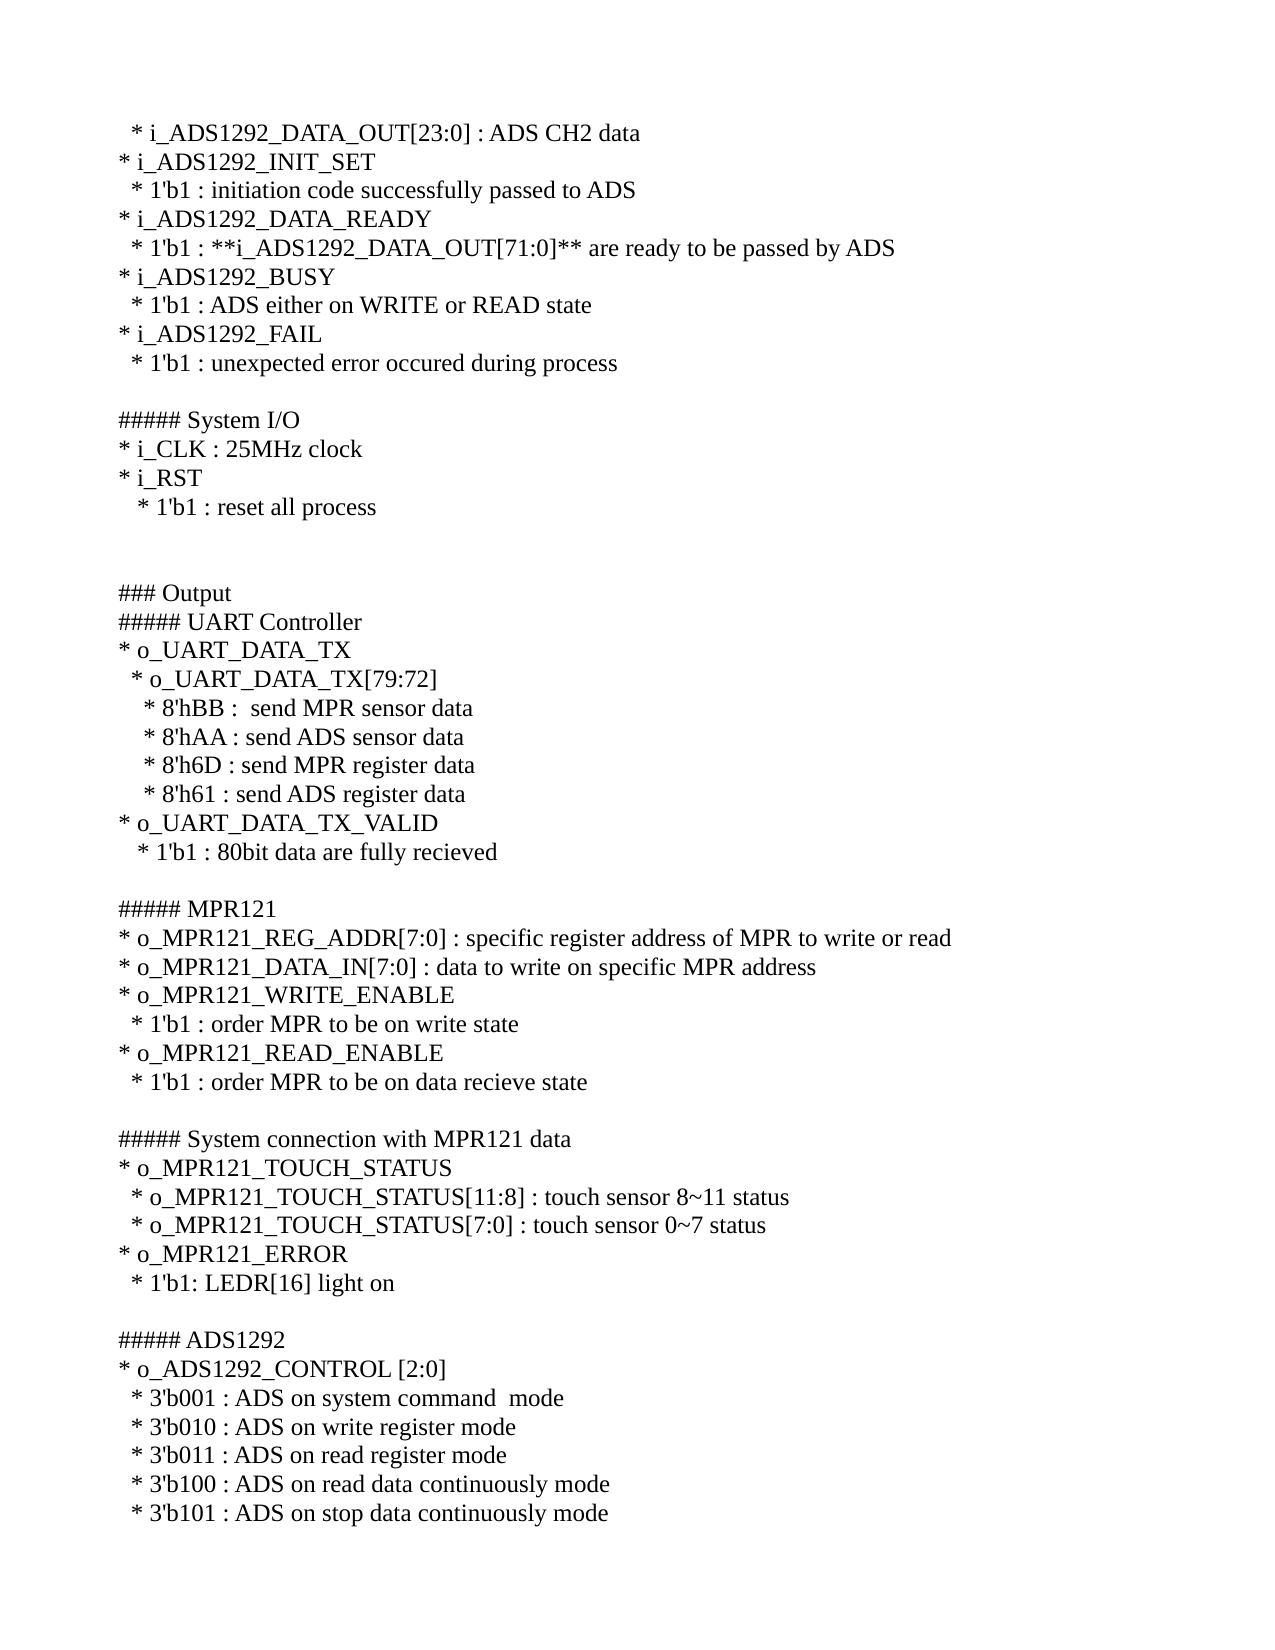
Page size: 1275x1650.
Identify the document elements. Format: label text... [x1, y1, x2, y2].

text * i_ADS1292_FAIL [118, 319, 1157, 348]
text * 8'hBB : send MPR sensor data [118, 693, 1157, 722]
text * i_ADS1292_DATA_OUT[23:0] : ADS CH2 data [118, 118, 1157, 147]
text ##### MPR121 [118, 894, 1157, 923]
text * o_UART_DATA_TX [118, 636, 1157, 664]
text * o_UART_DATA_TX[79:72] [118, 664, 1157, 693]
text * 8'h6D : send MPR register data [118, 751, 1157, 779]
text ##### UART Controller [118, 607, 1157, 636]
text ### Output [118, 578, 1157, 607]
text * o_MPR121_REG_ADDR[7:0] : specific register address of MPR to write or read [118, 923, 1157, 952]
text * 3'b001 : ADS on system command mode [118, 1383, 1157, 1412]
text * 3'b101 : ADS on stop data continuously mode [118, 1498, 1157, 1527]
text * o_UART_DATA_TX_VALID [118, 808, 1157, 837]
text * 3'b010 : ADS on write register mode [118, 1412, 1157, 1441]
text * i_CLK : 25MHz clock [118, 434, 1157, 463]
text * 1'b1: LEDR[16] light on [118, 1268, 1157, 1297]
text ##### ADS1292 [118, 1326, 1157, 1354]
text * o_MPR121_TOUCH_STATUS[11:8] : touch sensor 8~11 status [118, 1182, 1157, 1211]
text * 1'b1 : unexpected error occured during process [118, 348, 1157, 377]
text * o_MPR121_DATA_IN[7:0] : data to write on specific MPR address [118, 952, 1157, 981]
text * 3'b011 : ADS on read register mode [118, 1441, 1157, 1469]
text * 1'b1 : reset all process [118, 492, 1157, 521]
text * o_MPR121_ERROR [118, 1239, 1157, 1268]
text * 1'b1 : **i_ADS1292_DATA_OUT[71:0]** are ready to be passed by ADS [118, 233, 1157, 262]
text * o_MPR121_TOUCH_STATUS[7:0] : touch sensor 0~7 status [118, 1211, 1157, 1239]
text * o_MPR121_READ_ENABLE [118, 1038, 1157, 1067]
text * 8'h61 : send ADS register data [118, 779, 1157, 808]
text * i_ADS1292_BUSY [118, 262, 1157, 291]
text ##### System I/O [118, 406, 1157, 434]
text * o_MPR121_WRITE_ENABLE [118, 981, 1157, 1009]
text * 3'b100 : ADS on read data continuously mode [118, 1469, 1157, 1498]
text * i_RST [118, 463, 1157, 492]
text * o_ADS1292_CONTROL [2:0] [118, 1354, 1157, 1383]
text * 1'b1 : 80bit data are fully recieved [118, 837, 1157, 866]
text * 1'b1 : order MPR to be on write state [118, 1009, 1157, 1038]
text * 1'b1 : ADS either on WRITE or READ state [118, 291, 1157, 319]
text * 8'hAA : send ADS sensor data [118, 722, 1157, 751]
text * 1'b1 : order MPR to be on data recieve state [118, 1067, 1157, 1096]
text * i_ADS1292_DATA_READY [118, 204, 1157, 233]
text * 1'b1 : initiation code successfully passed to ADS [118, 176, 1157, 204]
text * i_ADS1292_INIT_SET [118, 147, 1157, 176]
text ##### System connection with MPR121 data [118, 1124, 1157, 1153]
text * o_MPR121_TOUCH_STATUS [118, 1153, 1157, 1182]
